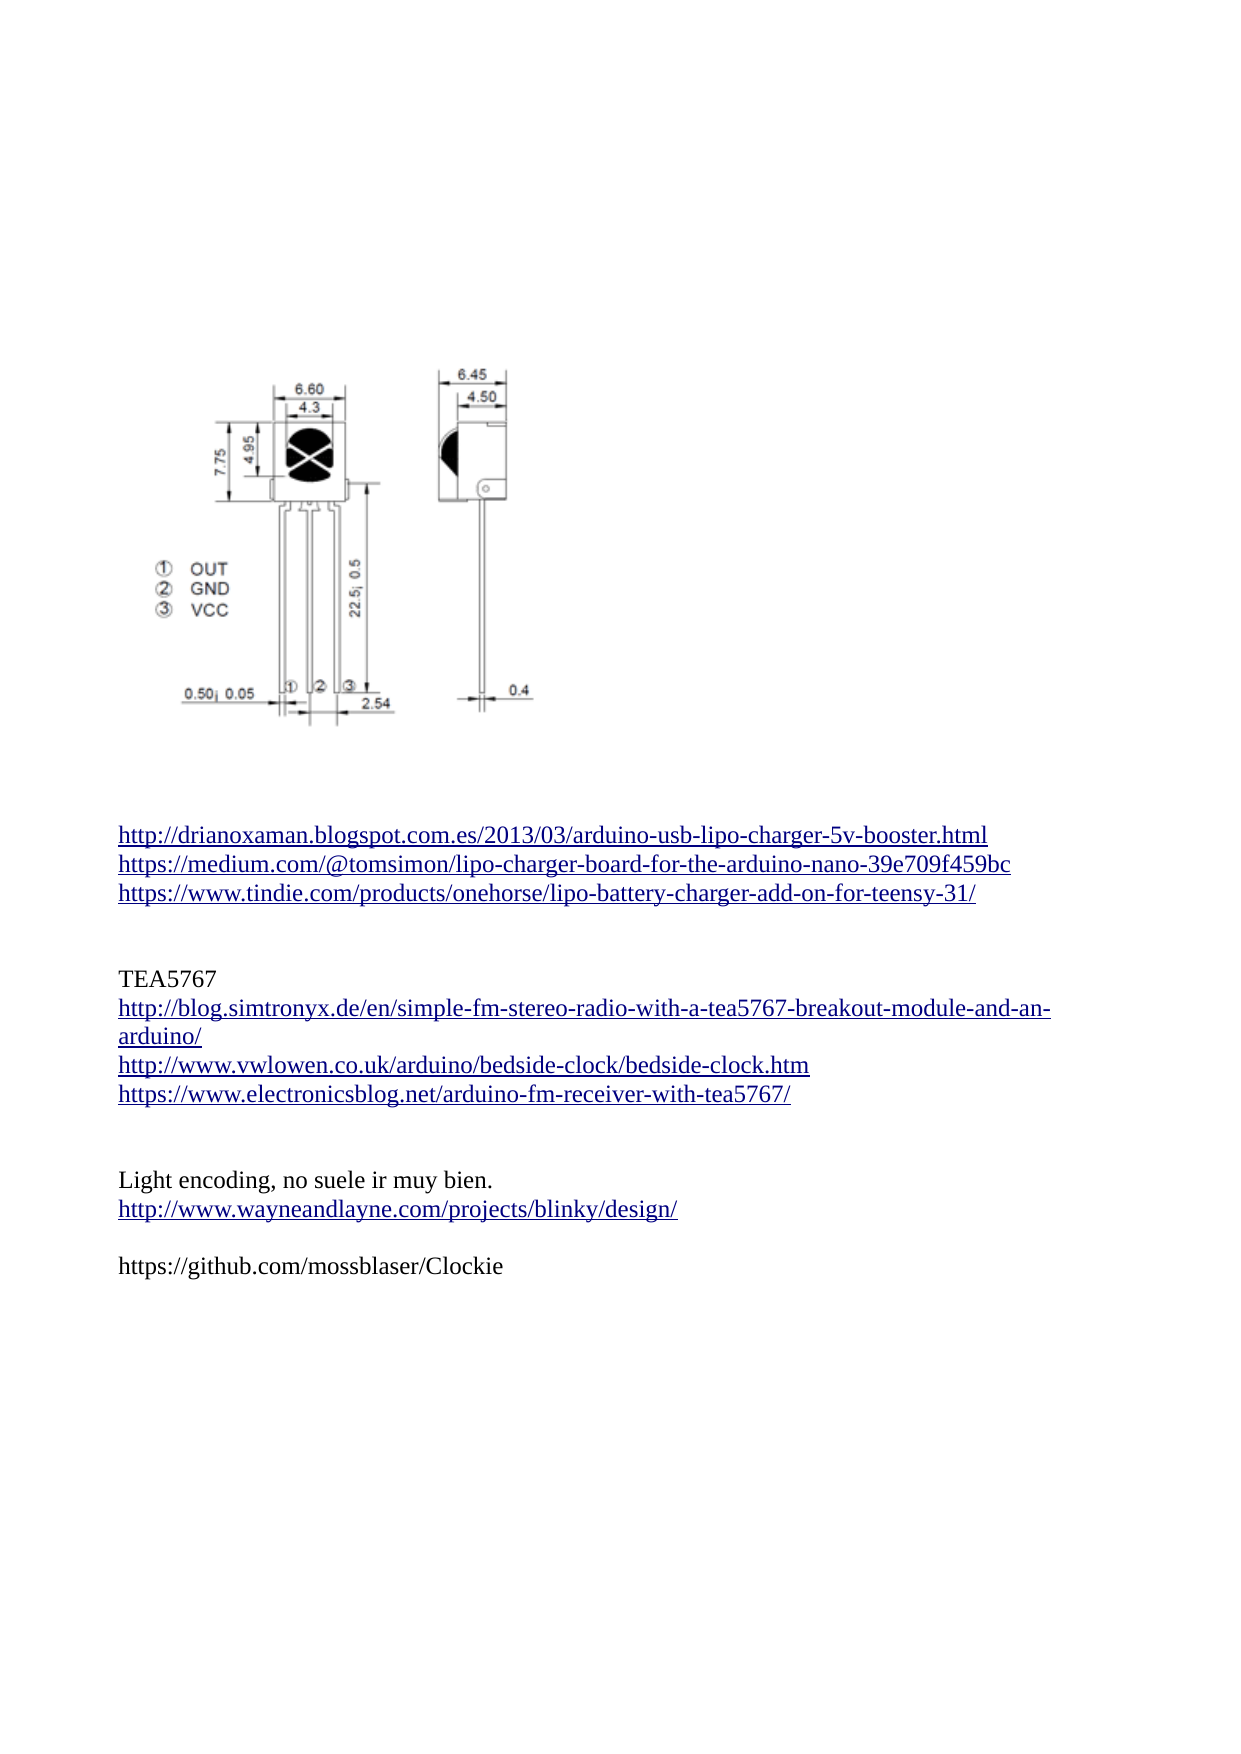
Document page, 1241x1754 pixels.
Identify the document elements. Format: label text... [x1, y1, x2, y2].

text http://www.vwlowen.co.uk/arduino/bedside-clock/bedside-clock.htm [118, 1050, 1122, 1079]
text https://www.electronicsblog.net/arduino-fm-receiver-with-tea5767/ [118, 1079, 1122, 1108]
text https://www.tindie.com/products/onehorse/lipo-battery-charger-add-on-for-teensy-31/ [118, 878, 1122, 906]
text https://github.com/mossblaser/Clockie [118, 1251, 1122, 1280]
text http://www.wayneandlayne.com/projects/blinky/design/ [118, 1194, 1122, 1223]
text https://medium.com/@tomsimon/lipo-charger-board-for-the-arduino-nano-39e709f459bc [118, 849, 1122, 878]
picture [118, 355, 587, 758]
text TEA5767 [118, 964, 1122, 993]
text http://drianoxaman.blogspot.com.es/2013/03/arduino-usb-lipo-charger-5v-booster.html [118, 820, 1122, 849]
text Light encoding, no suele ir muy bien. [118, 1165, 1122, 1194]
text http://blog.simtronyx.de/en/simple-fm-stereo-radio-with-a-tea5767-breakout-module-and-an-arduino/ [118, 993, 1122, 1050]
